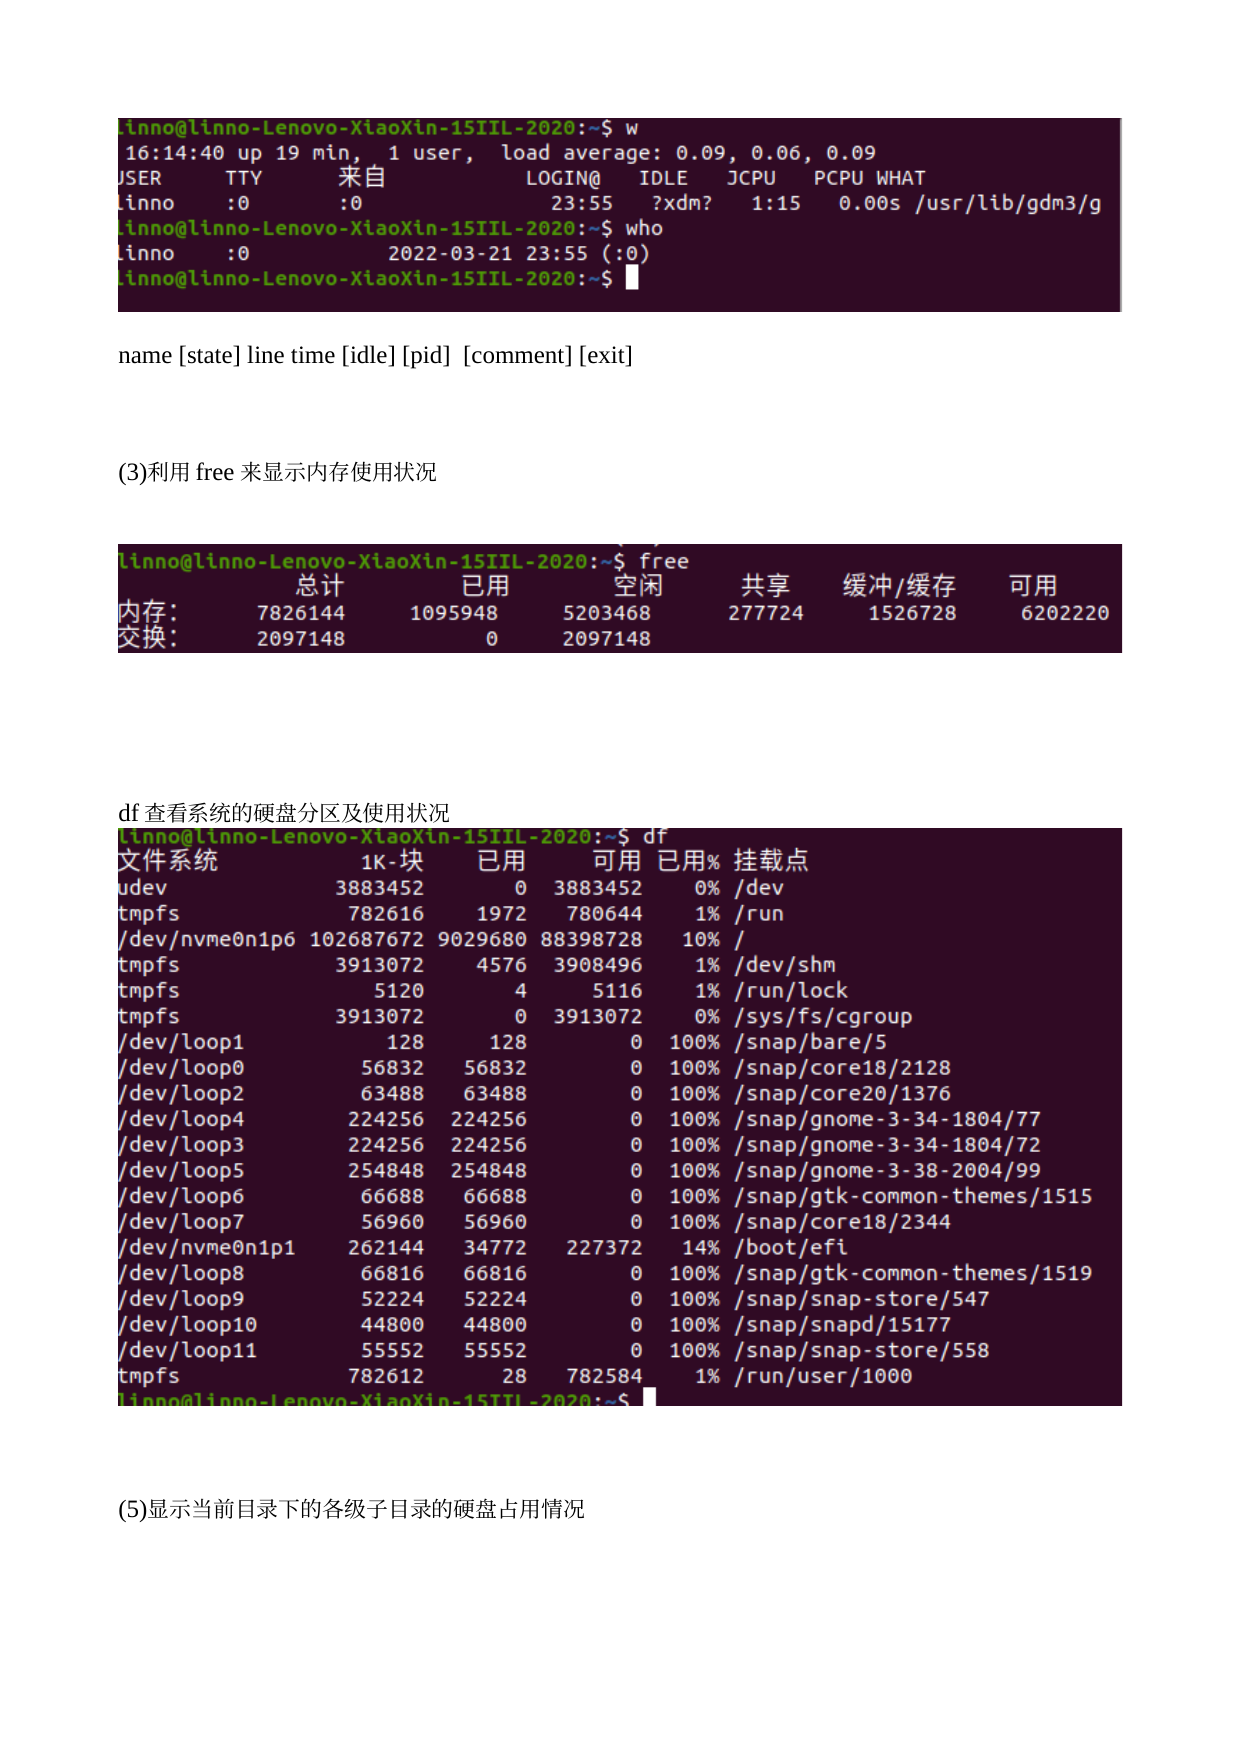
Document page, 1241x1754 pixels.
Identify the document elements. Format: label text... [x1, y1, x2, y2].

picture [118, 828, 1123, 1406]
picture [118, 544, 1123, 653]
text name [state] line time [idle] [pid] [comment] [exit] [118, 340, 1122, 369]
text (5)显示当前目录下的各级子目录的硬盘占用情况 [118, 1492, 1122, 1523]
text df查看系统的硬盘分区及使用状况 [118, 797, 1122, 828]
text (3)利用free 来显示内存使用状况 [118, 455, 1122, 487]
picture [118, 118, 1123, 312]
